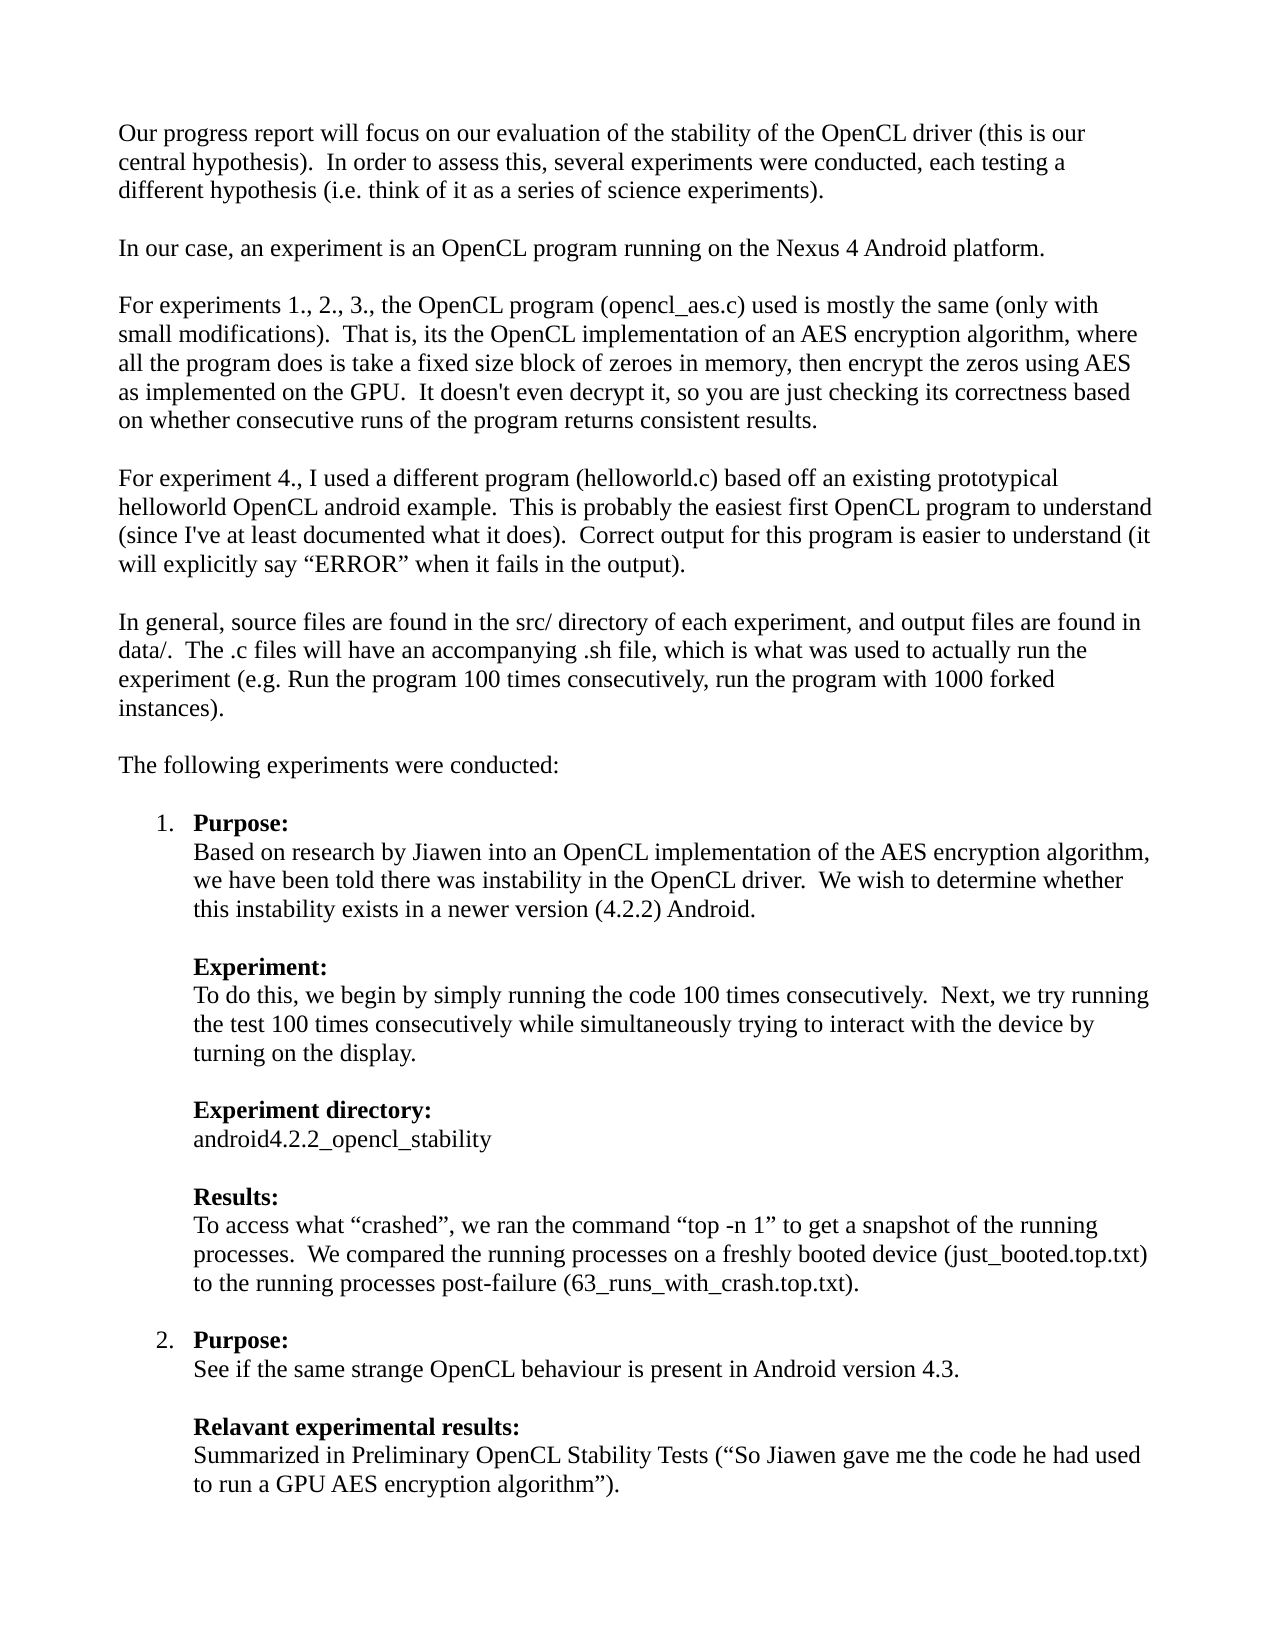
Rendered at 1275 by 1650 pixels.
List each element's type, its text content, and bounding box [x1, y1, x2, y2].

text In general, source files are found in the src/ directory of each experiment, and output files are found in data/. The .c files will have an accompanying .sh file, which is what was used to actually run the experiment (e.g. Run the program 100 times consecutively, run the program with 1000 forked instances). [118, 607, 1157, 722]
text Our progress report will focus on our evaluation of the stability of the OpenCL driver (this is our central hypothesis). In order to assess this, several experiments were conducted, each testing a different hypothesis (i.e. think of it as a series of science experiments). [118, 118, 1157, 204]
text In our case, an experiment is an OpenCL program running on the Nexus 4 Android platform. [118, 233, 1157, 262]
list Experiment directory: [156, 1067, 1157, 1124]
list Purpose: See if the same strange OpenCL behaviour is present in Android version 4.3. Relavant experimental results: Summarized in Preliminary OpenCL Stability Tests (“So Jiawen gave me the code he had used to run a GPU AES encryption algorithm”). [156, 1326, 1157, 1527]
list Experiment: [156, 923, 1157, 981]
list To access what “crashed”, we ran the command “top -n 1” to get a snapshot of the running processes. We compared the running processes on a freshly booted device (just_booted.top.txt) to the running processes post-failure (63_runs_with_crash.top.txt). [156, 1211, 1157, 1297]
text For experiments 1., 2., 3., the OpenCL program (opencl_aes.c) used is mostly the same (only with small modifications). That is, its the OpenCL implementation of an AES encryption algorithm, where all the program does is take a fixed size block of zeroes in memory, then encrypt the zeros using AES as implemented on the GPU. It doesn't even decrypt it, so you are just checking its correctness based on whether consecutive runs of the program returns consistent results. [118, 291, 1157, 434]
list Purpose: Based on research by Jiawen into an OpenCL implementation of the AES encryption algorithm, we have been told there was instability in the OpenCL driver. We wish to determine whether this instability exists in a newer version (4.2.2) Android. [156, 808, 1157, 923]
list Results: [156, 1153, 1157, 1211]
list android4.2.2_opencl_stability [156, 1124, 1157, 1153]
list To do this, we begin by simply running the code 100 times consecutively. Next, we try running the test 100 times consecutively while simultaneously trying to interact with the device by turning on the display. [156, 981, 1157, 1067]
text For experiment 4., I used a different program (helloworld.c) based off an existing prototypical helloworld OpenCL android example. This is probably the easiest first OpenCL program to understand (since I've at least documented what it does). Correct output for this program is easier to understand (it will explicitly say “ERROR” when it fails in the output). [118, 463, 1157, 578]
text The following experiments were conducted: [118, 751, 1157, 779]
